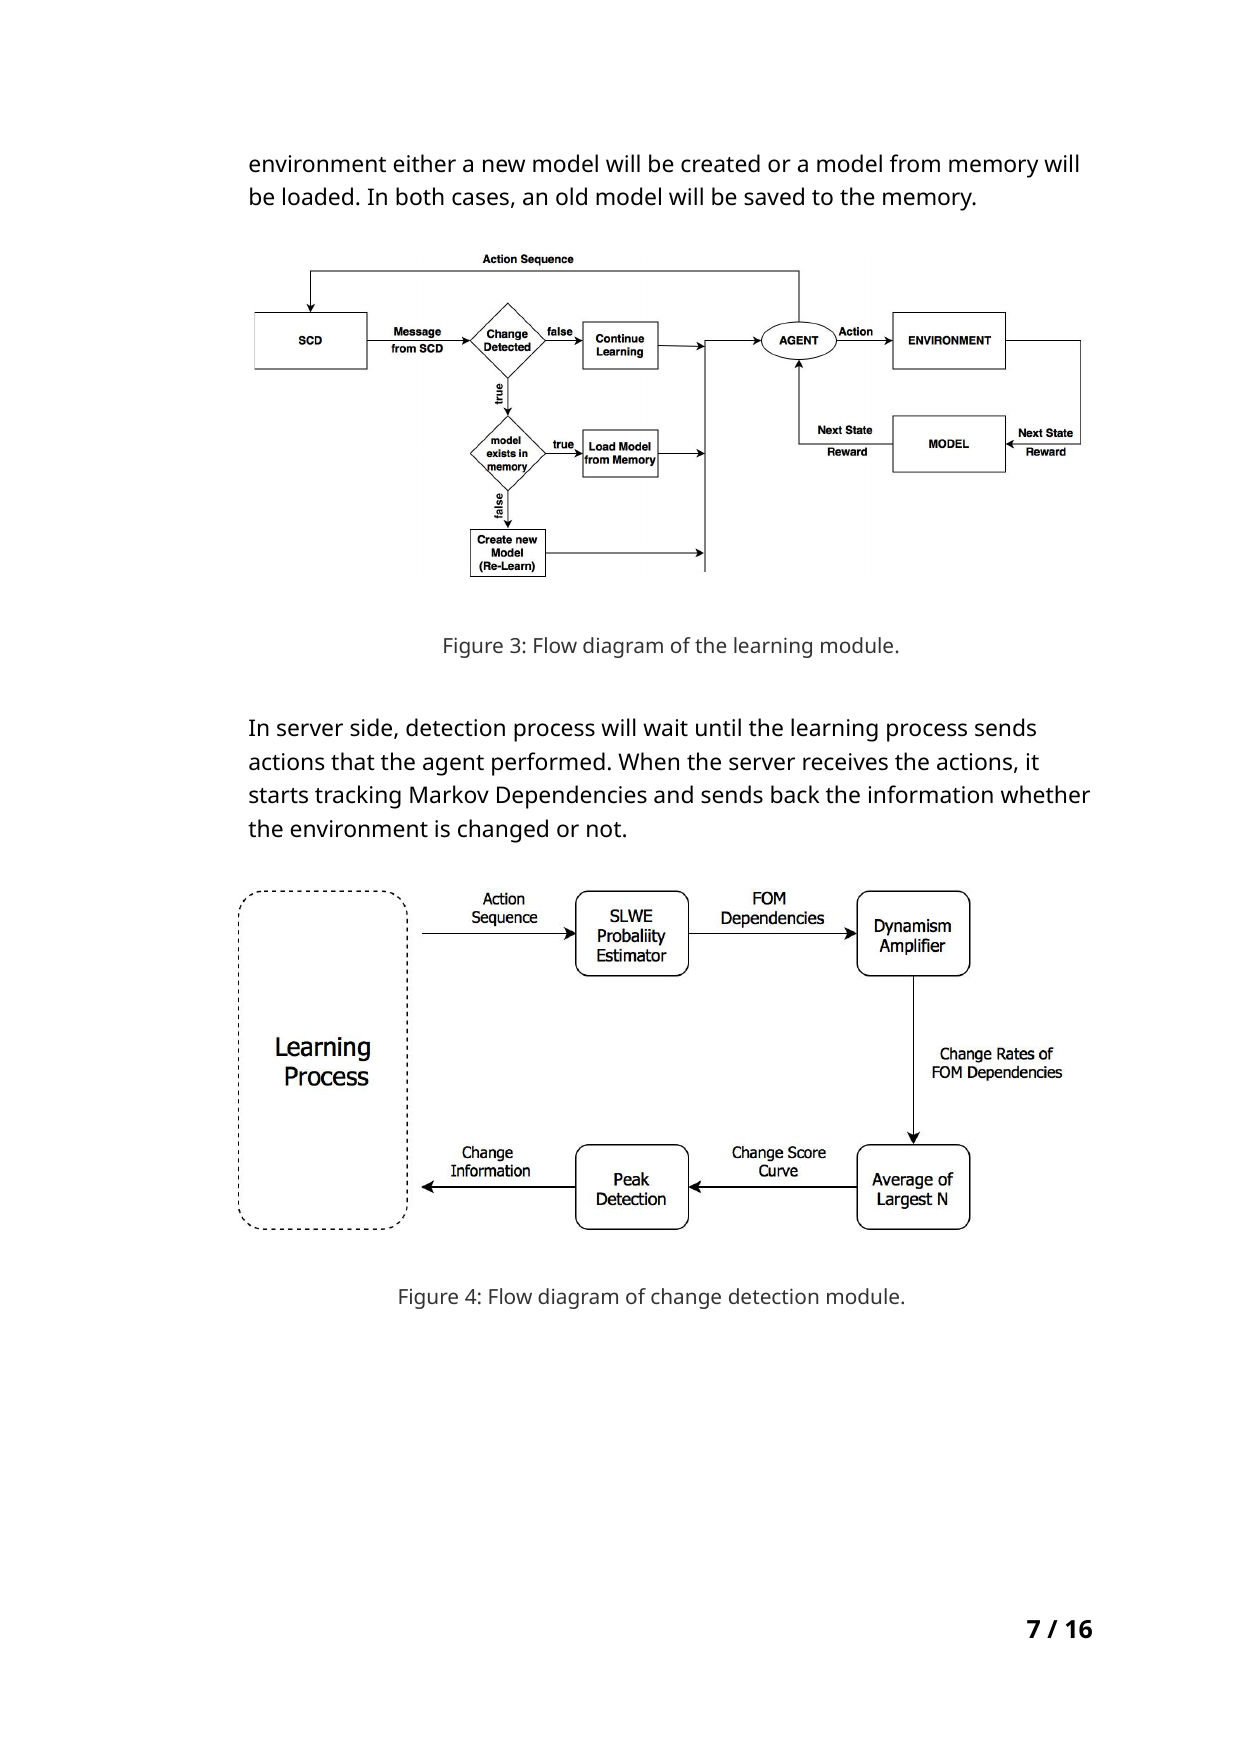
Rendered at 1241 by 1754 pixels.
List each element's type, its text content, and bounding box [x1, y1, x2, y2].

list [254, 245, 1087, 254]
text Figure 4: Flow diagram of change detection module. [238, 1231, 1065, 1311]
list Figure 3: Flow diagram of the learning module. [254, 580, 1087, 659]
text [238, 877, 1065, 888]
list environment either a new model will be created or a model from memory will be loaded. In both cases, an old model will be saved to the memory. [248, 148, 1093, 213]
picture [238, 888, 1065, 1231]
picture [254, 254, 1088, 580]
list In server side, detection process will wait until the learning process sends actions that the agent performed. When the server receives the actions, it starts tracking Markov Dependencies and sends back the information whether the environment is changed or not. [248, 233, 1093, 844]
